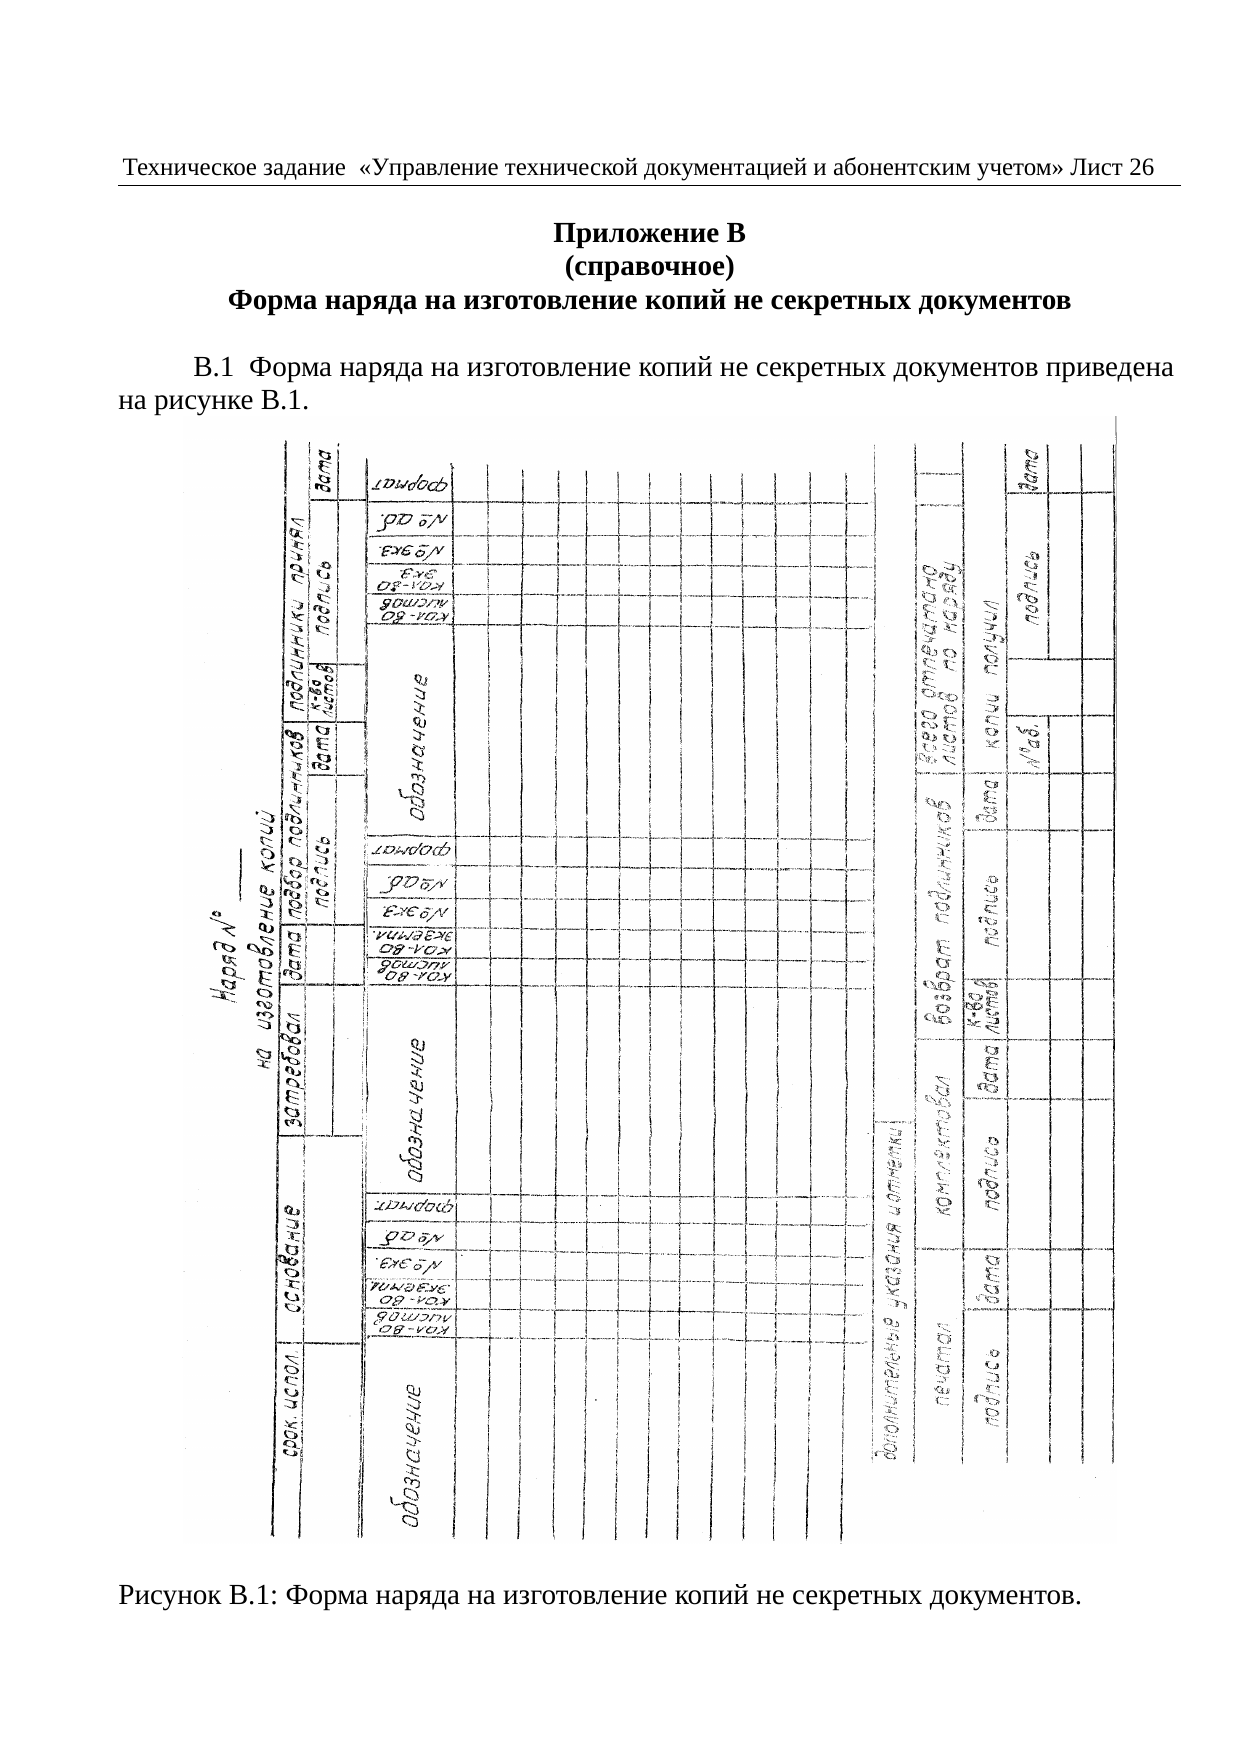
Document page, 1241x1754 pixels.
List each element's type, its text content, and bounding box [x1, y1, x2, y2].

picture [182, 416, 1117, 1544]
text Форма наряда на изготовление копий не секретных документов [118, 282, 1181, 315]
text В.1 Форма наряда на изготовление копий не секретных документов приведена на рисунке В.1. [118, 349, 1181, 416]
text Рисунок В.1: Форма наряда на изготовление копий не секретных документов. [118, 1577, 1181, 1611]
text Приложение В [118, 215, 1181, 248]
text (справочное) [118, 248, 1181, 282]
